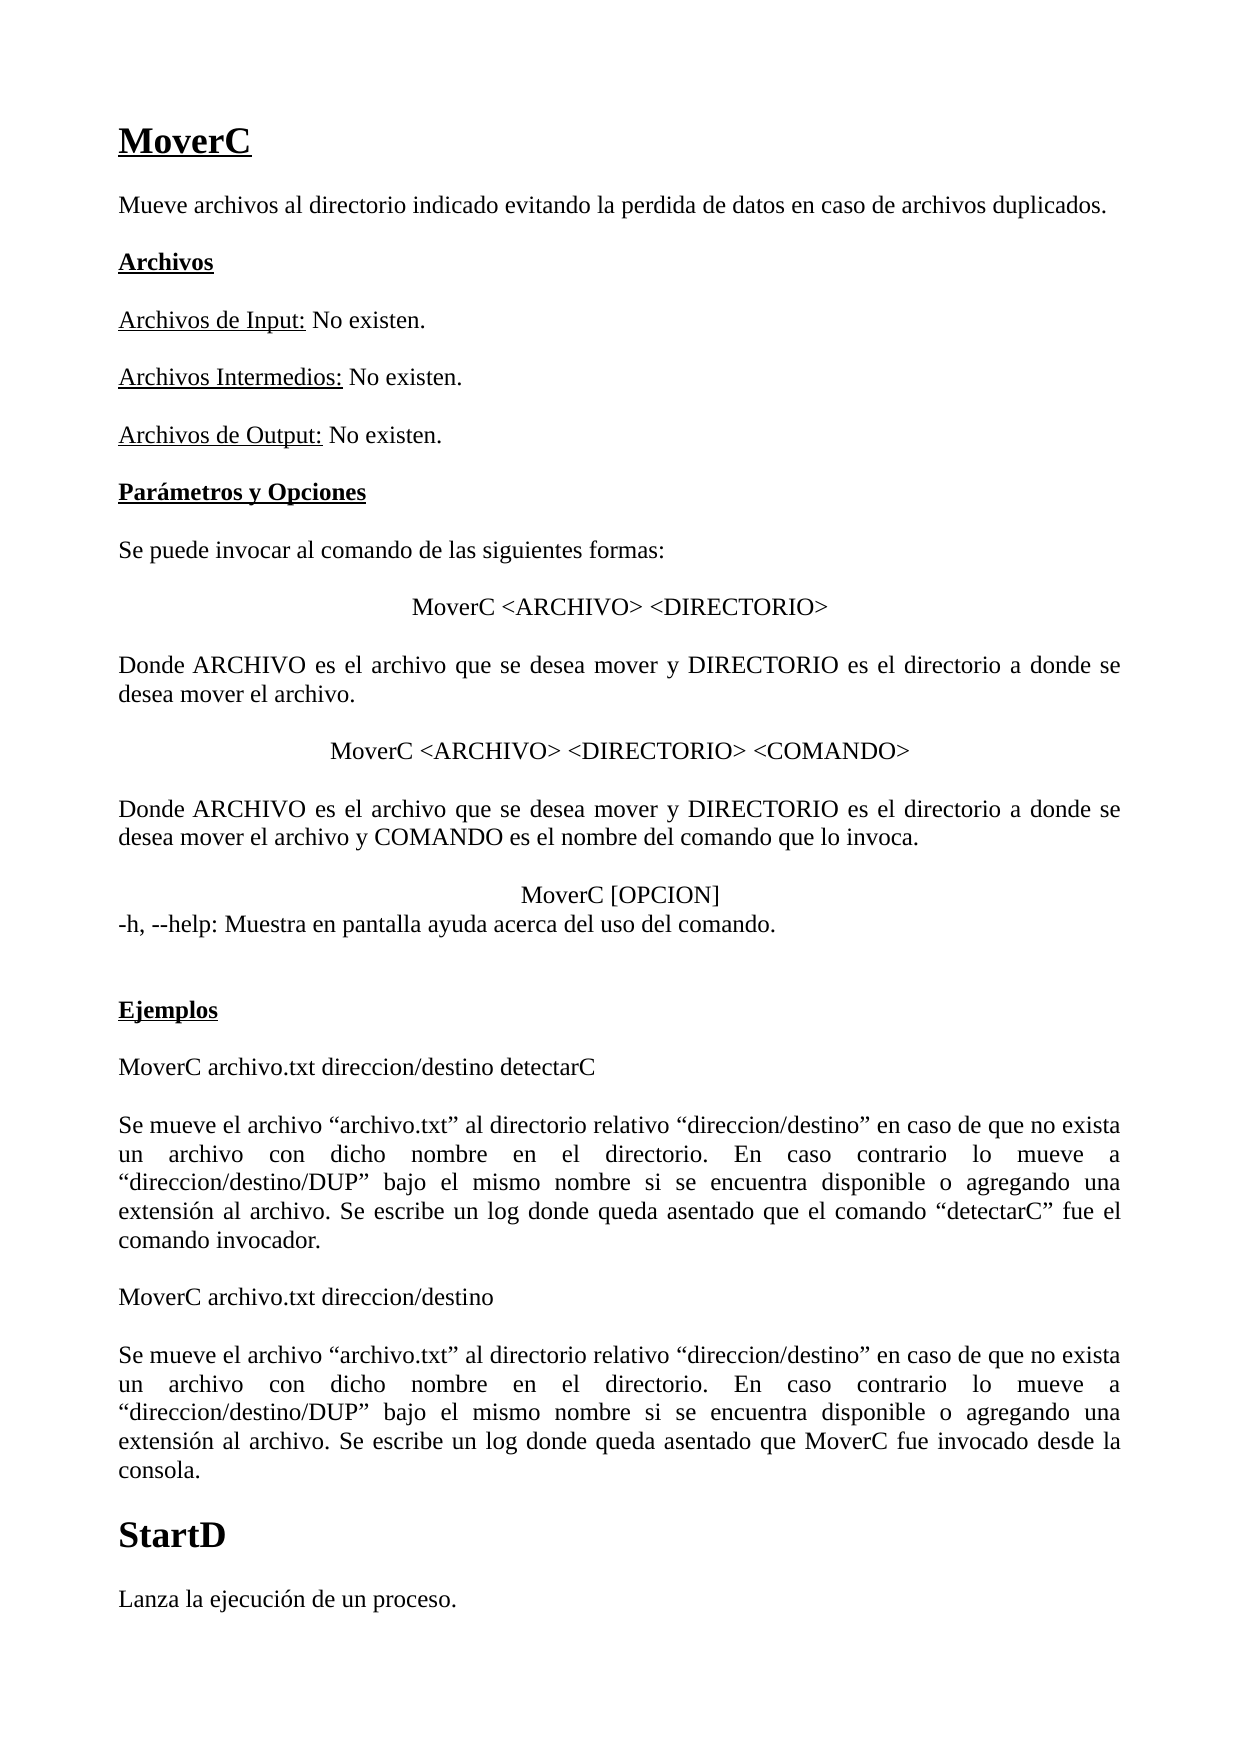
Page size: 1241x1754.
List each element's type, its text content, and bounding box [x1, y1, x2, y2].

text MoverC archivo.txt direccion/destino [118, 1282, 1122, 1311]
text Se mueve el archivo “archivo.txt” al directorio relativo “direccion/destino” en caso de que no exista un archivo con dicho nombre en el directorio. En caso contrario lo mueve a “direccion/destino/DUP” bajo el mismo nombre si se encuentra disponible o agregando una extensión al archivo. Se escribe un log donde queda asentado que MoverC fue invocado desde la consola. [118, 1340, 1122, 1484]
text Ejemplos [118, 995, 1122, 1024]
text Mueve archivos al directorio indicado evitando la perdida de datos en caso de archivos duplicados. [118, 190, 1122, 219]
text Parámetros y Opciones [118, 477, 1122, 506]
text MoverC <ARCHIVO> <DIRECTORIO> [118, 592, 1122, 621]
text MoverC [OPCION] [118, 880, 1122, 909]
text Archivos Intermedios: No existen. [118, 362, 1122, 391]
text Se puede invocar al comando de las siguientes formas: [118, 535, 1122, 564]
text Se mueve el archivo “archivo.txt” al directorio relativo “direccion/destino” en caso de que no exista un archivo con dicho nombre en el directorio. En caso contrario lo mueve a “direccion/destino/DUP” bajo el mismo nombre si se encuentra disponible o agregando una extensión al archivo. Se escribe un log donde queda asentado que el comando “detectarC” fue el comando invocador. [118, 1110, 1122, 1254]
text Donde ARCHIVO es el archivo que se desea mover y DIRECTORIO es el directorio a donde se desea mover el archivo y COMANDO es el nombre del comando que lo invoca. [118, 794, 1122, 851]
text MoverC <ARCHIVO> <DIRECTORIO> <COMANDO> [118, 736, 1122, 765]
text Archivos de Input: No existen. [118, 305, 1122, 334]
text Archivos de Output: No existen. [118, 420, 1122, 449]
text Donde ARCHIVO es el archivo que se desea mover y DIRECTORIO es el directorio a donde se desea mover el archivo. [118, 650, 1122, 707]
text MoverC archivo.txt direccion/destino detectarC [118, 1052, 1122, 1081]
text Lanza la ejecución de un proceso. [118, 1584, 1122, 1613]
text -h, --help: Muestra en pantalla ayuda acerca del uso del comando. [118, 909, 1122, 937]
text MoverC [118, 118, 1122, 161]
text Archivos [118, 247, 1122, 276]
text StartD [118, 1512, 1122, 1556]
